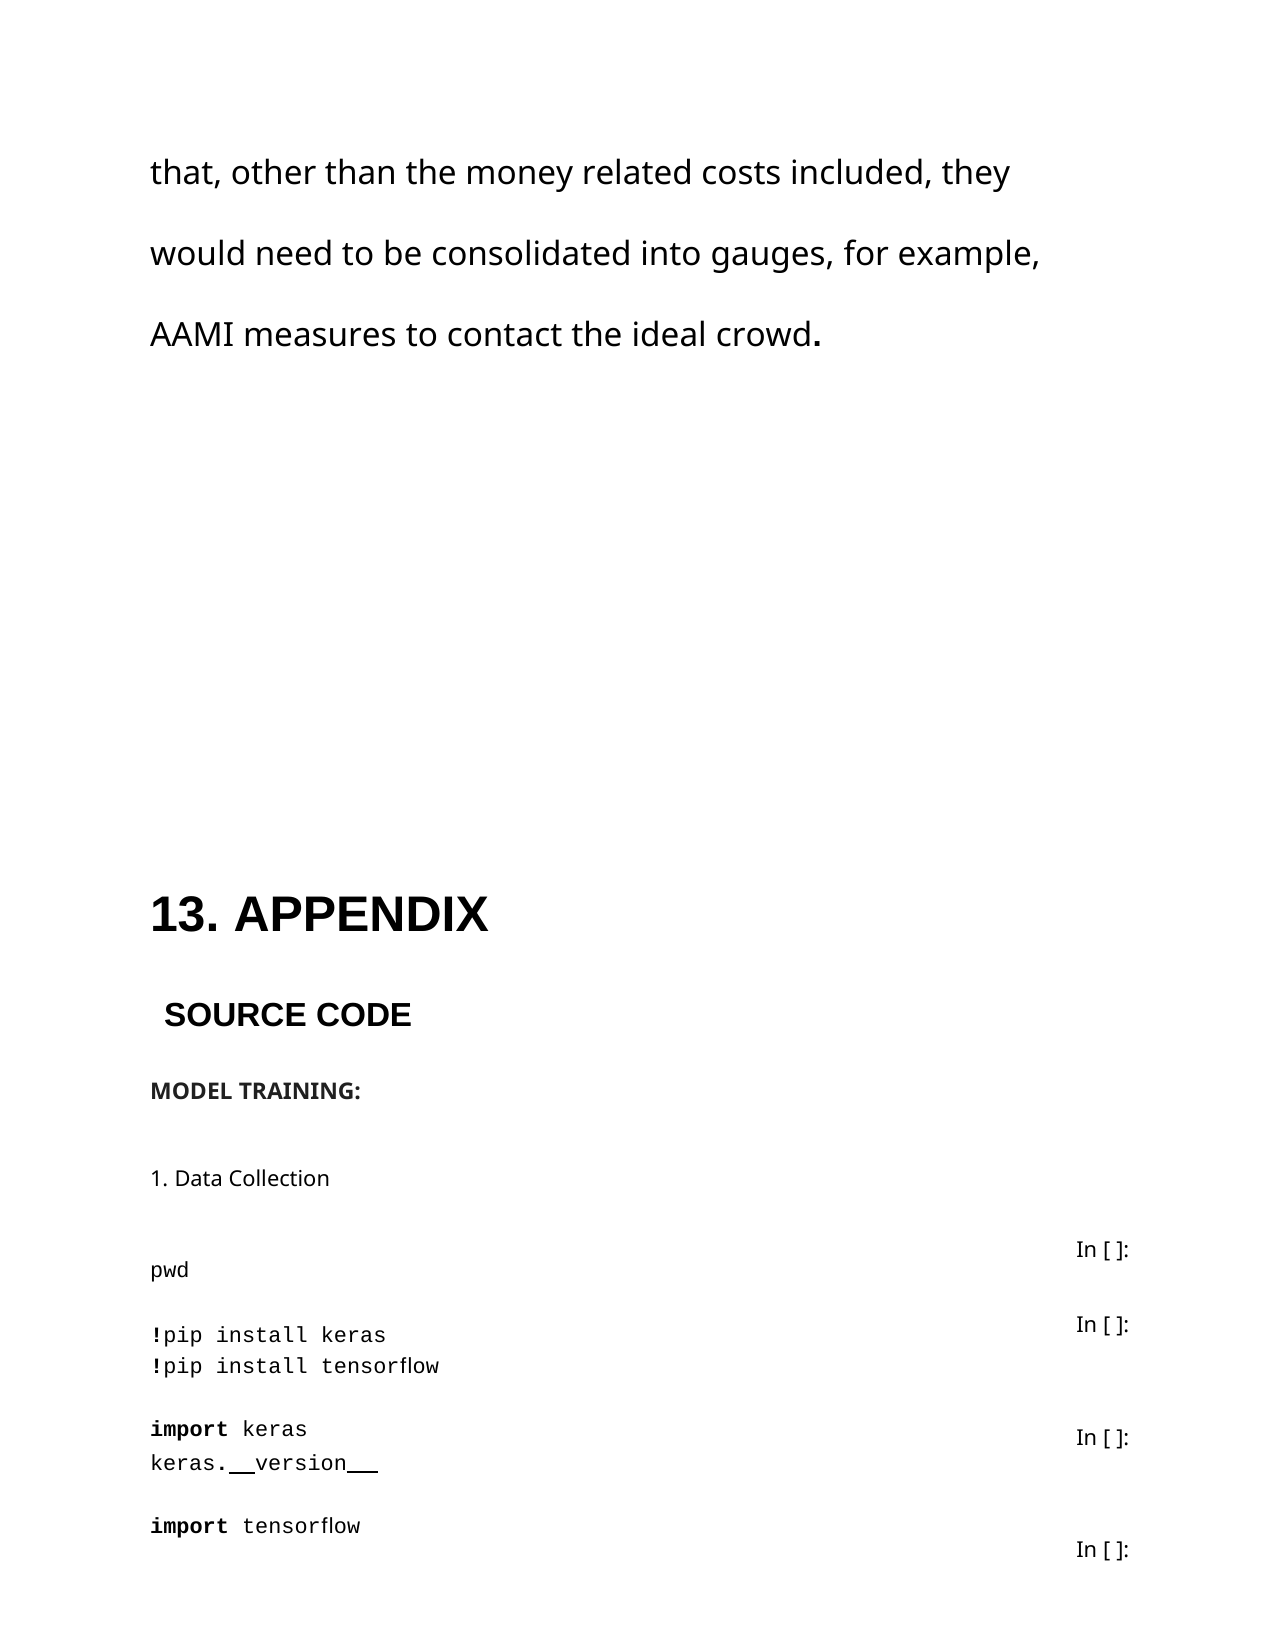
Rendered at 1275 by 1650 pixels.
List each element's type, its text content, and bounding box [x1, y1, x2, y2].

text MODEL TRAINING: [150, 1075, 1275, 1106]
text pwd [150, 1259, 443, 1284]
text In [ ]: [1076, 1233, 1275, 1263]
text import keras keras. version [150, 1418, 378, 1477]
text !pip install keras [150, 1324, 443, 1349]
text that, other than the money related costs included, they would need to be consolidated into gauges, for example, AAMI measures to contact the ideal crowd. [150, 149, 1097, 356]
text In [ ]: [1076, 1309, 1275, 1339]
text In [ ]: [1076, 1534, 1275, 1564]
subtitle APPENDIX [150, 884, 1275, 942]
text import tensorﬂow [150, 1515, 443, 1540]
text !pip install tensorﬂow [150, 1356, 443, 1381]
list Data Collection [150, 1163, 443, 1193]
subtitle SOURCE CODE [164, 995, 1275, 1033]
text In [ ]: [1076, 1421, 1275, 1451]
